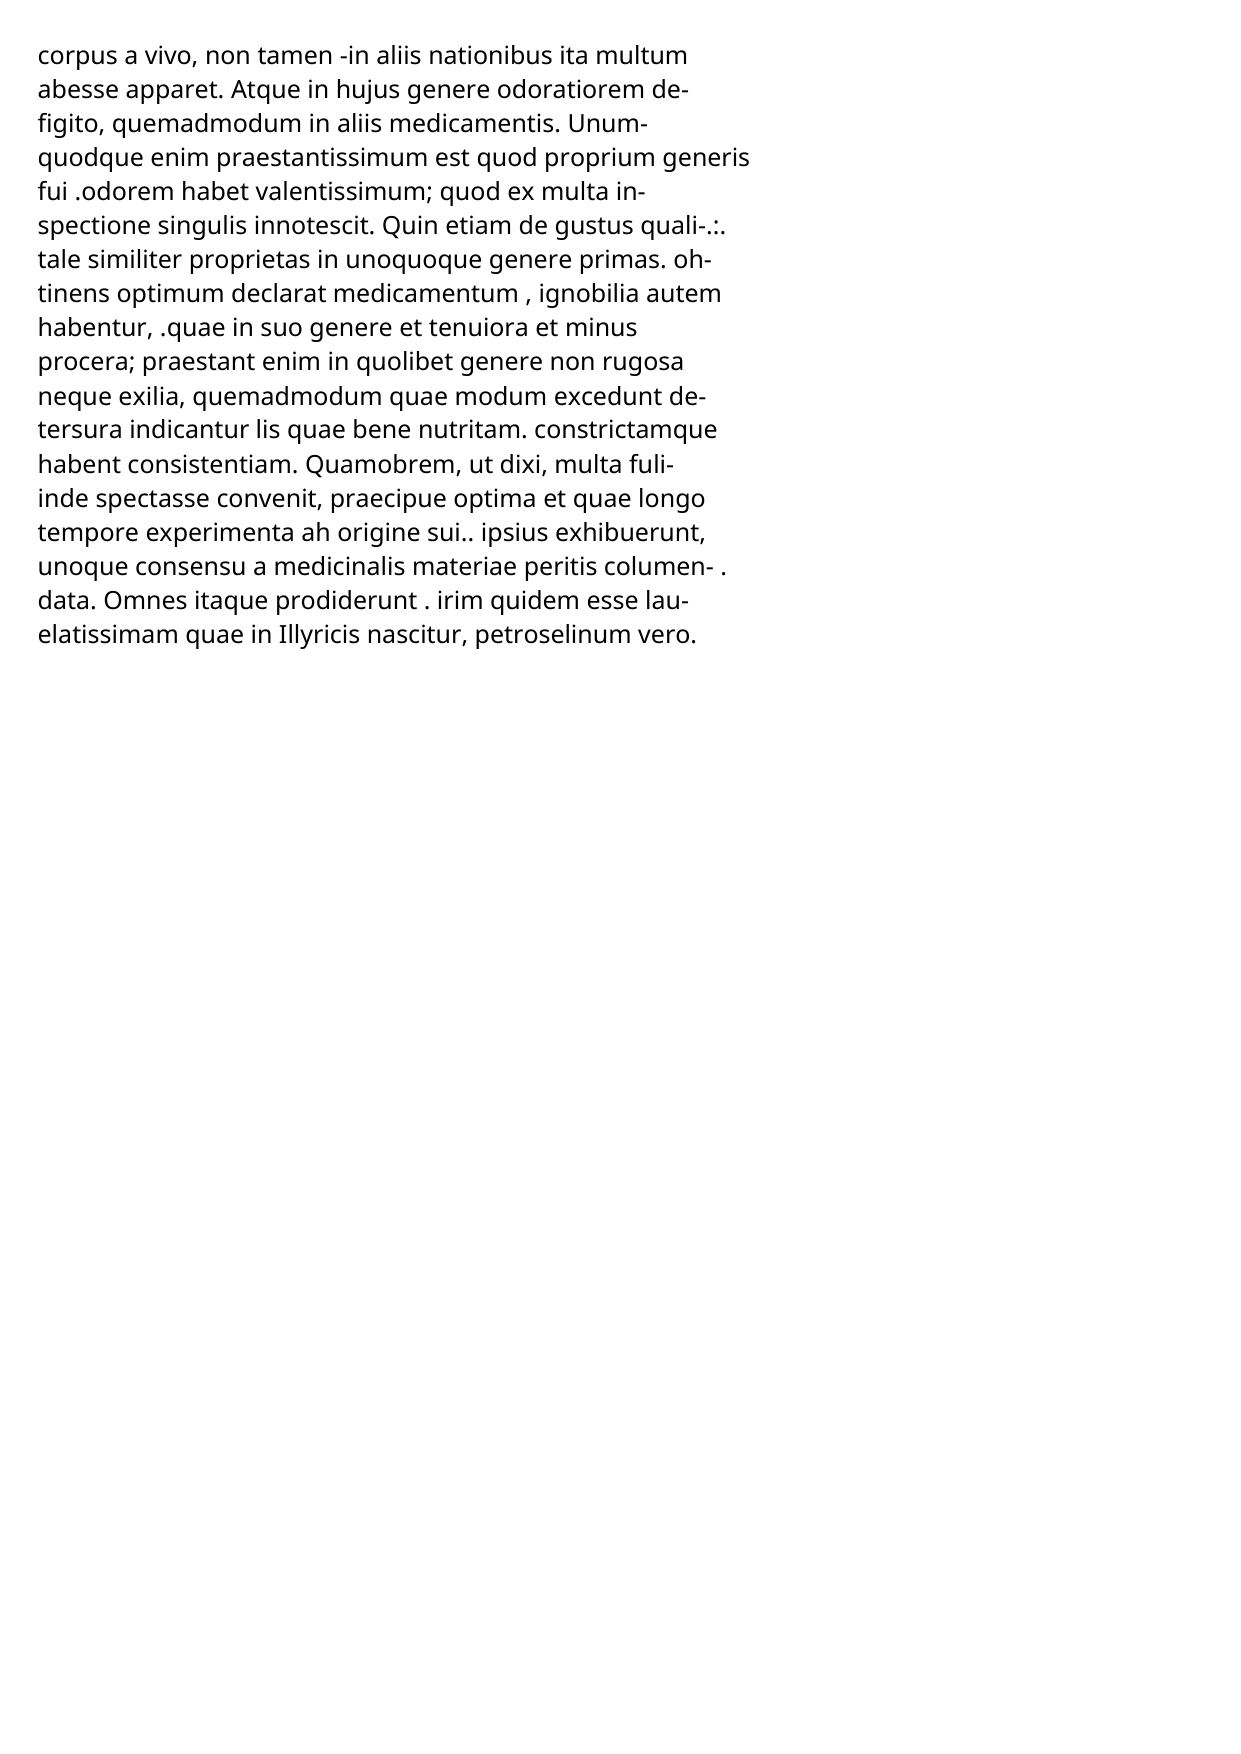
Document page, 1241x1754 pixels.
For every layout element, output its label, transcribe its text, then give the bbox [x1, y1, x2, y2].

text corpus a vivo, non tamen -in aliis nationibus ita multum abesse apparet. Atque in hujus genere odoratiorem de- figito, quemadmodum in aliis medicamentis. Unum- quodque enim praestantissimum est quod proprium generis fui .odorem habet valentissimum; quod ex multa in- spectione singulis innotescit. Quin etiam de gustus quali-.:. tale similiter proprietas in unoquoque genere primas. oh- tinens optimum declarat medicamentum , ignobilia autem habentur, .quae in suo genere et tenuiora et minus procera; praestant enim in quolibet genere non rugosa neque exilia, quemadmodum quae modum excedunt de- tersura indicantur lis quae bene nutritam. constrictamque habent consistentiam. Quamobrem, ut dixi, multa fuli- inde spectasse convenit, praecipue optima et quae longo tempore experimenta ah origine sui.. ipsius exhibuerunt, unoque consensu a medicinalis materiae peritis columen- . data. Omnes itaque prodiderunt . irim quidem esse lau- elatissimam quae in Illyricis nascitur, petroselinum vero. [37, 37, 1203, 651]
